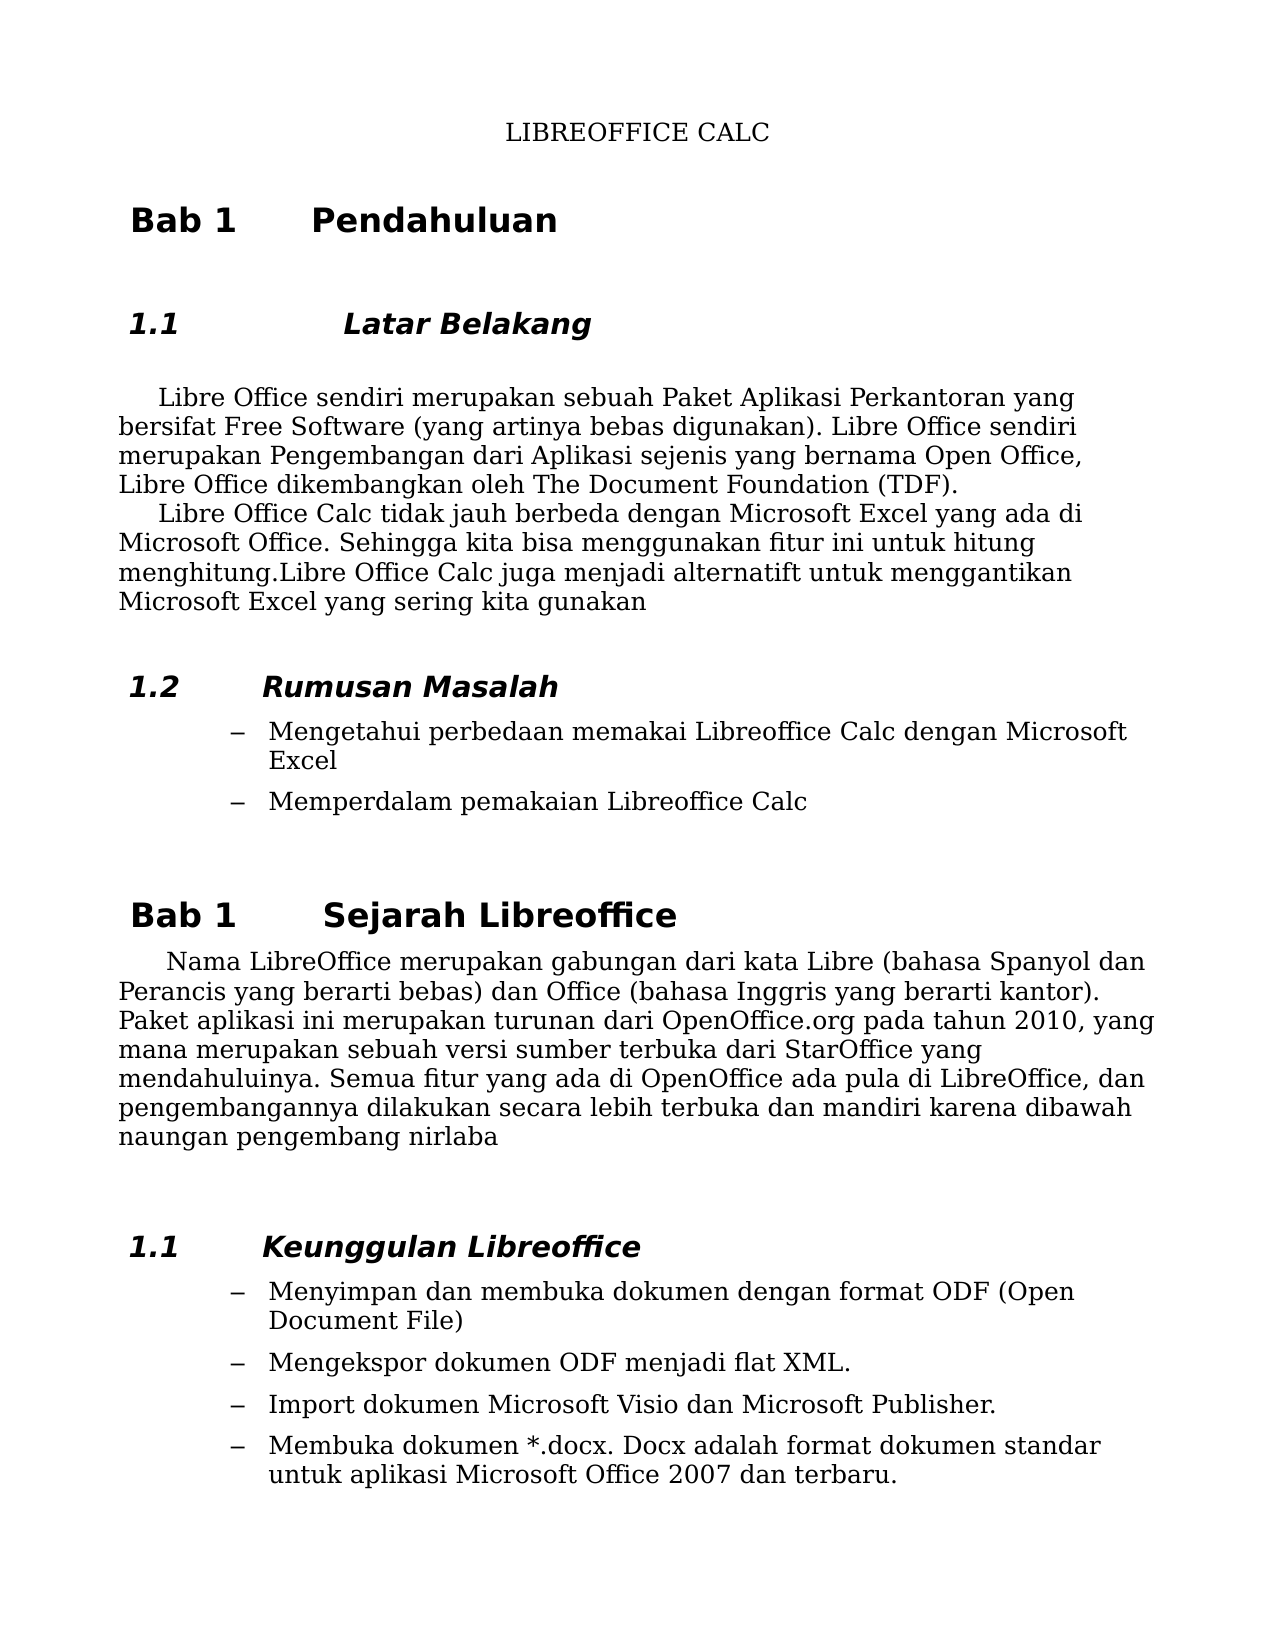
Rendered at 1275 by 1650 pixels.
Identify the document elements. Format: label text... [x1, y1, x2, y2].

list Mengekspor dokumen ODF menjadi flat XML. [231, 1348, 1157, 1377]
subtitle Pendahuluan [118, 201, 1157, 241]
subtitle Keunggulan Libreoffice [118, 1231, 1157, 1265]
subtitle Sejarah Libreoffice [118, 896, 1157, 935]
list Membuka dokumen *.docx. Docx adalah format dokumen standar untuk aplikasi Microsoft Office 2007 dan terbaru. [231, 1431, 1157, 1490]
text Libre Office sendiri merupakan sebuah Paket Aplikasi Perkantoran yang bersifat Free Software (yang artinya bebas digunakan). Libre Office sendiri merupakan Pengembangan dari Aplikasi sejenis yang bernama Open Office, Libre Office dikembangkan oleh The Document Foundation (TDF). [118, 383, 1157, 499]
list Menyimpan dan membuka dokumen dengan format ODF (Open Document File) [231, 1277, 1157, 1336]
subtitle Rumusan Masalah [118, 670, 1157, 704]
list Mengetahui perbedaan memakai Libreoffice Calc dengan Microsoft Excel [231, 717, 1157, 775]
list Import dokumen Microsoft Visio dan Microsoft Publisher. [231, 1390, 1157, 1419]
text Nama LibreOffice merupakan gabungan dari kata Libre (bahasa Spanyol dan Perancis yang berarti bebas) dan Office (bahasa Inggris yang berarti kantor). Paket aplikasi ini merupakan turunan dari OpenOffice.org pada tahun 2010, yang mana merupakan sebuah versi sumber terbuka dari StarOffice yang mendahuluinya. Semua fitur yang ada di OpenOffice ada pula di LibreOffice, dan pengembangannya dilakukan secara lebih terbuka dan mandiri karena dibawah naungan pengembang nirlaba [118, 947, 1157, 1152]
subtitle Latar Belakang [118, 307, 1157, 341]
text LIBREOFFICE CALC [118, 118, 1157, 147]
text Libre Office Calc tidak jauh berbeda dengan Microsoft Excel yang ada di Microsoft Office. Sehingga kita bisa menggunakan fitur ini untuk hitung menghitung.Libre Office Calc juga menjadi alternatift untuk menggantikan Microsoft Excel yang sering kita gunakan [118, 499, 1157, 616]
list Memperdalam pemakaian Libreoffice Calc [231, 788, 1157, 817]
